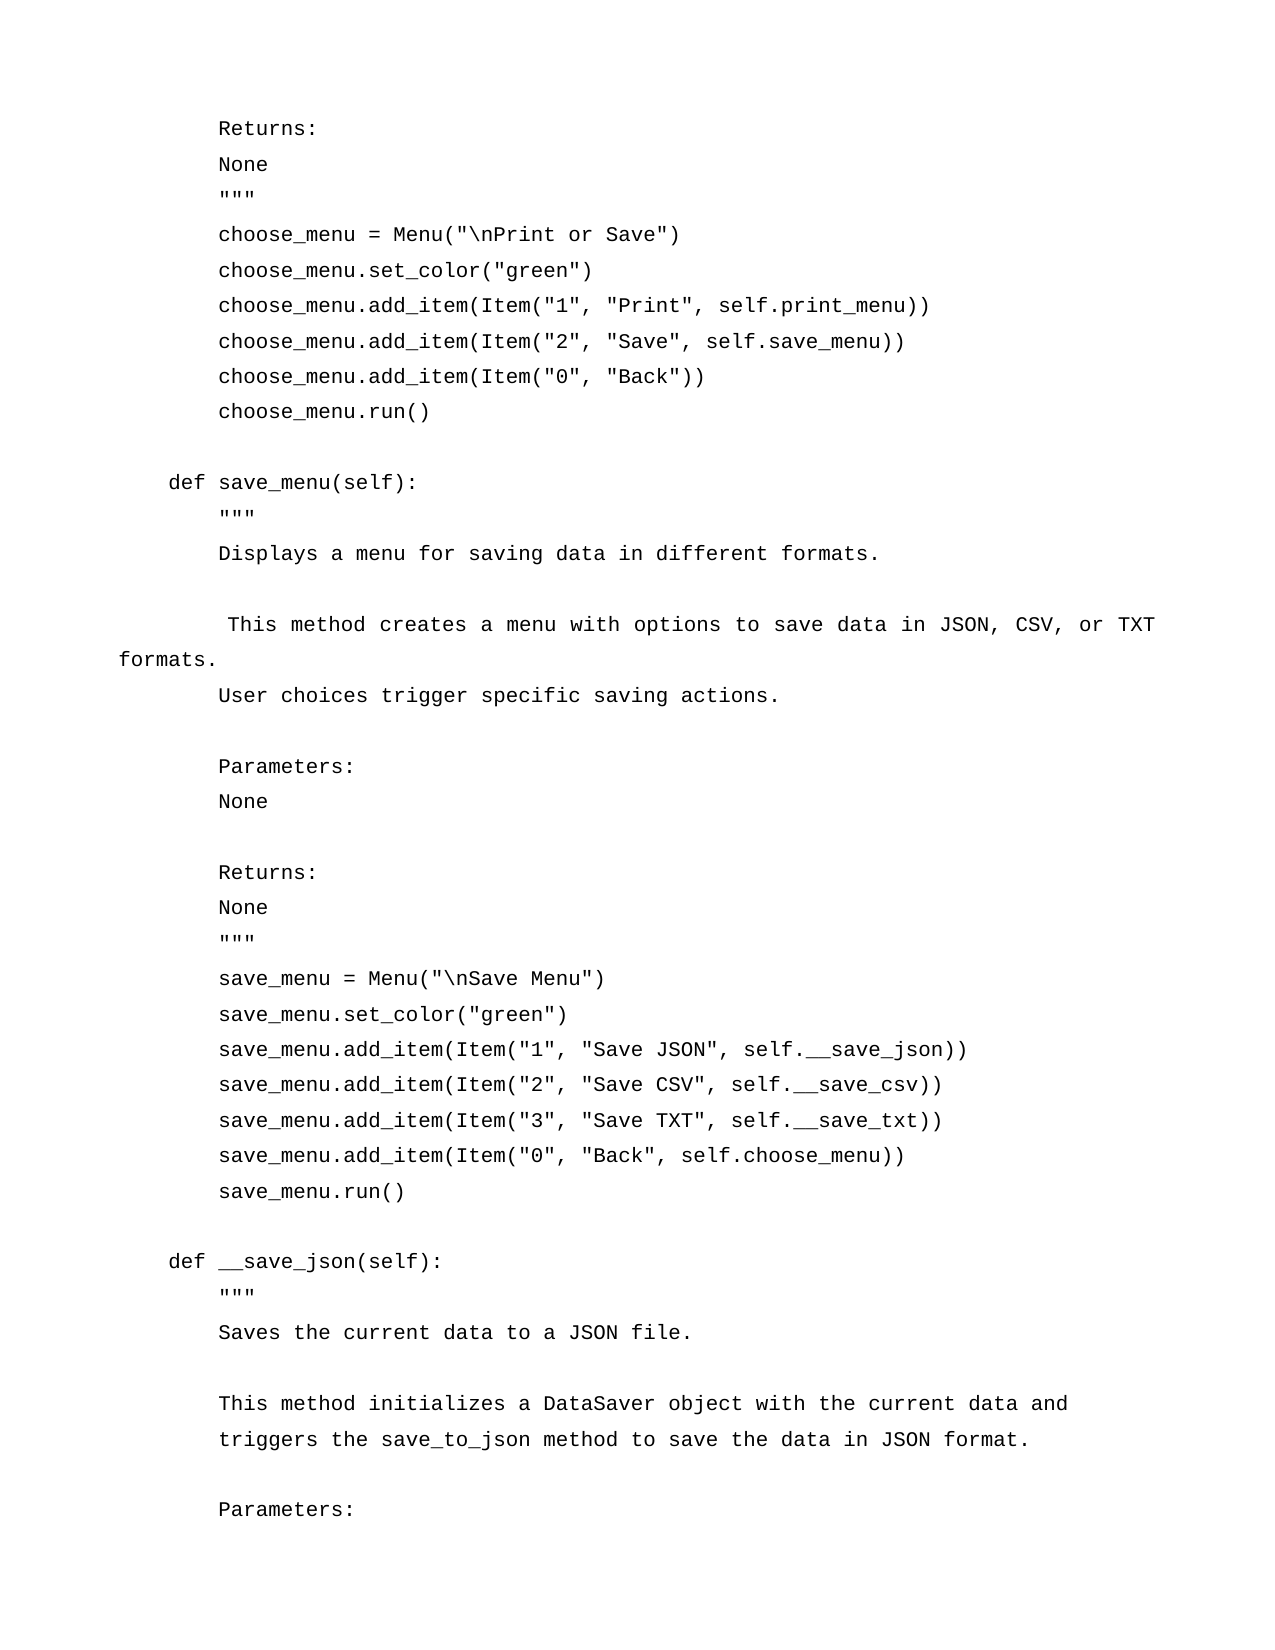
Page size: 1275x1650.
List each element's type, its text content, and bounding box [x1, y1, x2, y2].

text choose_menu = Menu("\nPrint or Save") [118, 224, 1157, 248]
text """ [118, 933, 1157, 956]
text """ [118, 508, 1157, 531]
text def __save_json(self): [118, 1251, 1157, 1275]
text save_menu = Menu("\nSave Menu") [118, 968, 1157, 992]
text User choices trigger specific saving actions. [118, 685, 1157, 708]
text Returns: [118, 118, 1157, 142]
text """ [118, 1287, 1157, 1311]
text save_menu.run() [118, 1181, 1157, 1204]
text choose_menu.add_item(Item("2", "Save", self.save_menu)) [118, 331, 1157, 354]
text choose_menu.add_item(Item("0", "Back")) [118, 366, 1157, 390]
text triggers the save_to_json method to save the data in JSON format. [118, 1428, 1157, 1452]
text Parameters: [118, 1499, 1157, 1523]
text save_menu.add_item(Item("0", "Back", self.choose_menu)) [118, 1145, 1157, 1169]
text def save_menu(self): [118, 472, 1157, 496]
text This method creates a menu with options to save data in JSON, CSV, or TXT formats. [118, 614, 1157, 673]
text save_menu.set_color("green") [118, 1003, 1157, 1027]
text save_menu.add_item(Item("2", "Save CSV", self.__save_csv)) [118, 1074, 1157, 1098]
text None [118, 153, 1157, 177]
text None [118, 791, 1157, 815]
text Parameters: [118, 756, 1157, 779]
text save_menu.add_item(Item("3", "Save TXT", self.__save_txt)) [118, 1110, 1157, 1133]
text """ [118, 189, 1157, 213]
text Saves the current data to a JSON file. [118, 1322, 1157, 1346]
text choose_menu.run() [118, 401, 1157, 425]
text Displays a menu for saving data in different formats. [118, 543, 1157, 567]
text choose_menu.set_color("green") [118, 260, 1157, 283]
text choose_menu.add_item(Item("1", "Print", self.print_menu)) [118, 295, 1157, 319]
text None [118, 897, 1157, 921]
text This method initializes a DataSaver object with the current data and [118, 1393, 1157, 1417]
text save_menu.add_item(Item("1", "Save JSON", self.__save_json)) [118, 1039, 1157, 1063]
text Returns: [118, 862, 1157, 886]
